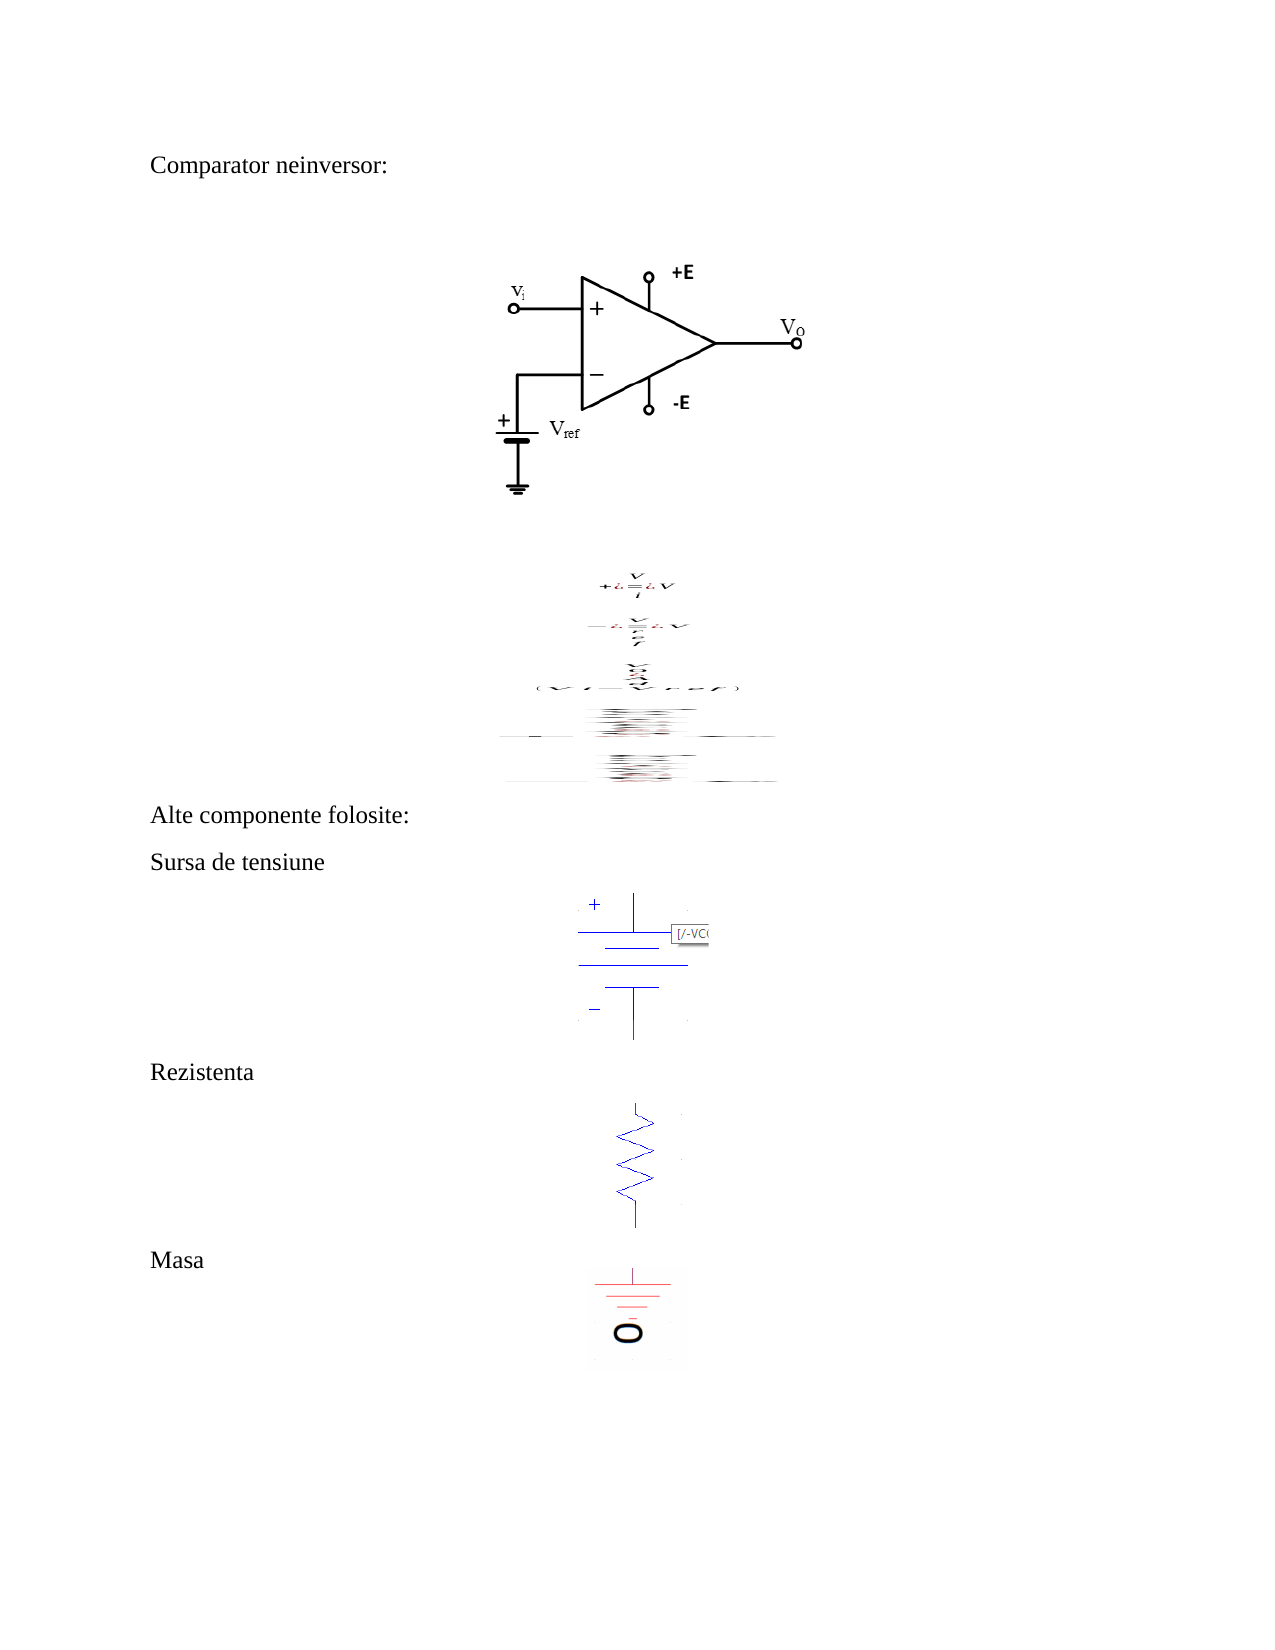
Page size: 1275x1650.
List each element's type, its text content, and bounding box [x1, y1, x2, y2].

text Alte componente folosite: [150, 801, 1125, 829]
text Sursa de tensiune [150, 847, 1125, 876]
text Rezistenta [150, 1057, 1125, 1086]
text Comparator neinversor: [150, 150, 1125, 179]
text Masa [150, 1245, 1125, 1371]
